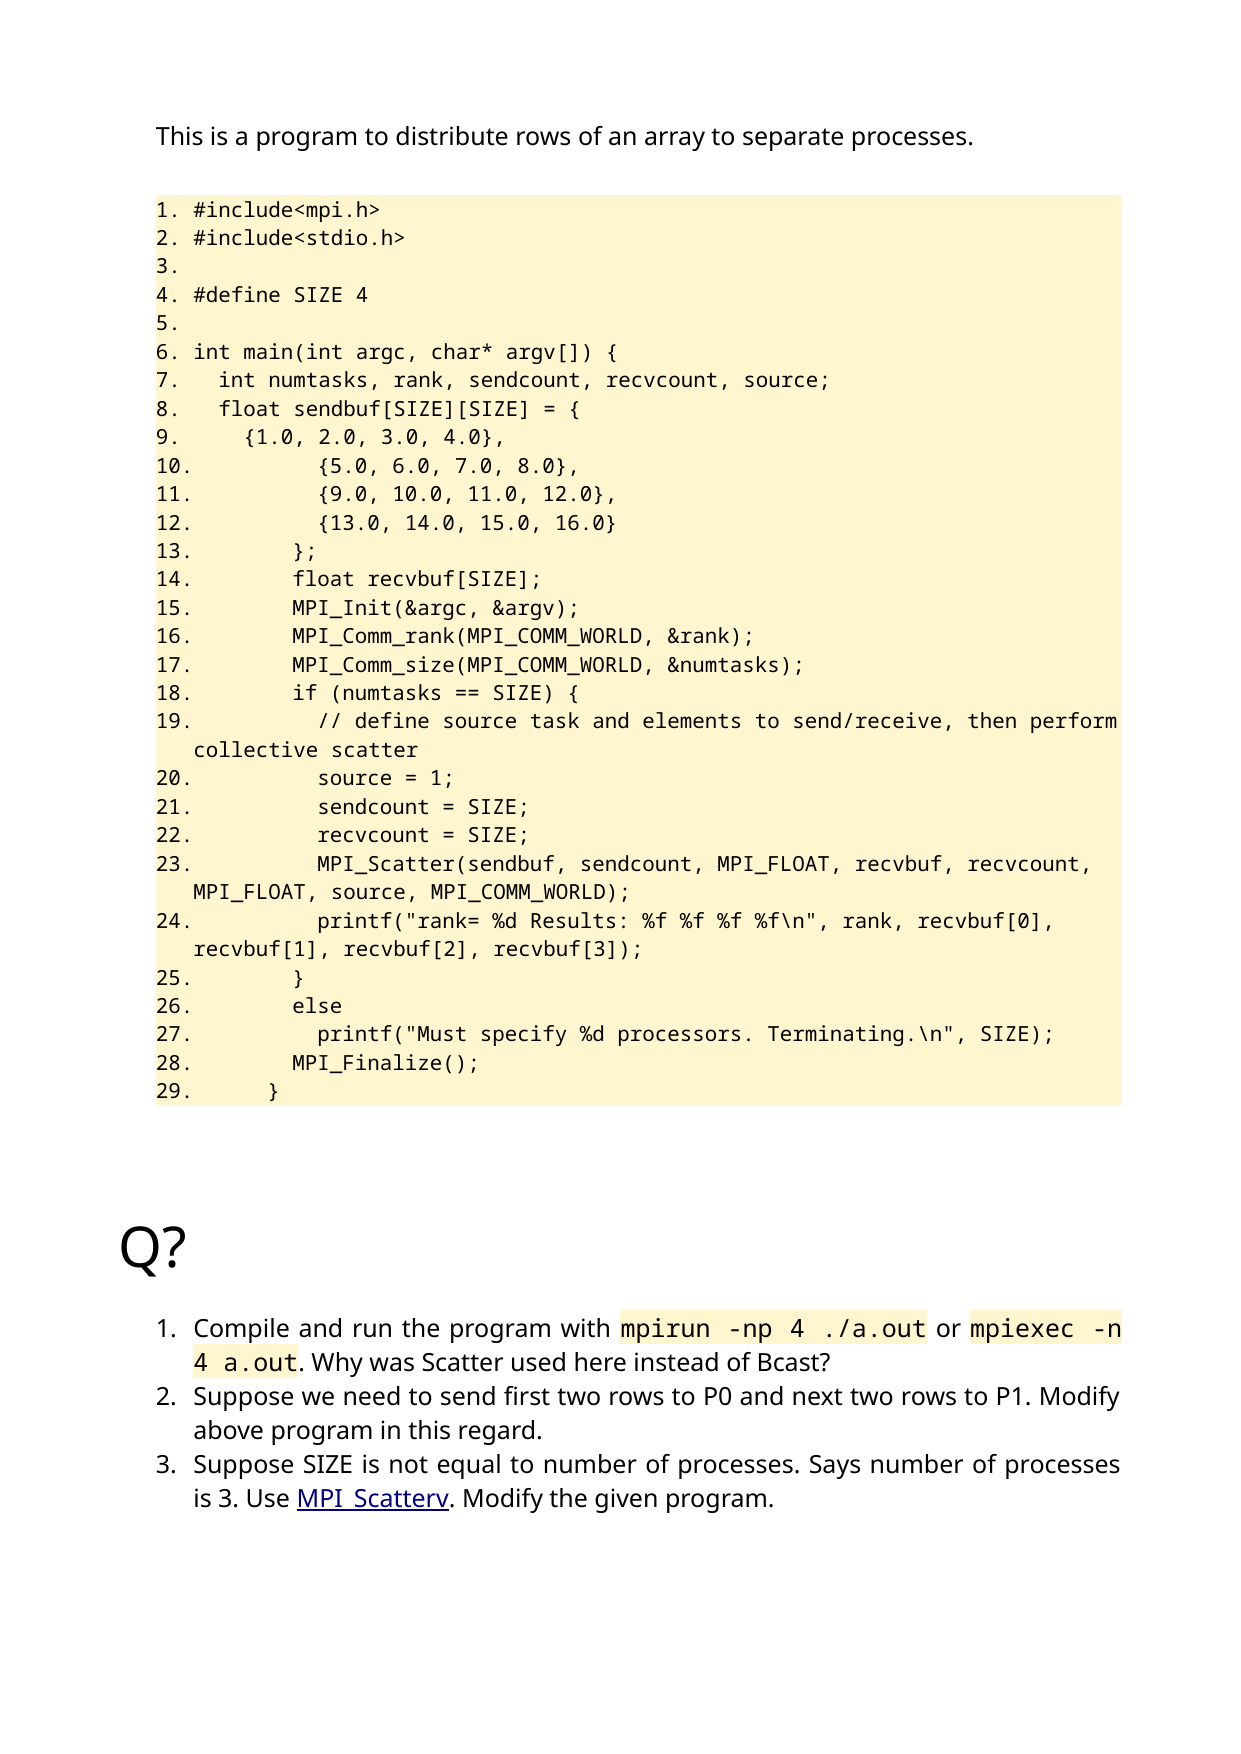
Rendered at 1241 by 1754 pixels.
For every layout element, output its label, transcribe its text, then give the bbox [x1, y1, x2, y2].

list else [156, 991, 1122, 1019]
list Suppose we need to send first two rows to P0 and next two rows to P1. Modify above program in this regard. [156, 1378, 1122, 1446]
list {5.0, 6.0, 7.0, 8.0}, [156, 451, 1122, 479]
list // define source task and elements to send/receive, then perform collective scatter [156, 707, 1122, 763]
list #include<mpi.h> [156, 195, 1122, 223]
list }; [156, 536, 1122, 564]
list Compile and run the program with mpirun -np 4 ./a.out or mpiexec -n 4 a.out. Why was Scatter used here instead of Bcast? [156, 1310, 1122, 1378]
text Q? [118, 1207, 1122, 1284]
list float recvbuf[SIZE]; [156, 564, 1122, 593]
list #include<stdio.h> [156, 223, 1122, 252]
list sendcount = SIZE; [156, 792, 1122, 820]
list #define SIZE 4 [156, 280, 1122, 308]
text This is a program to distribute rows of an array to separate processes. [156, 118, 1122, 152]
list int main(int argc, char* argv[]) { [156, 337, 1122, 365]
list Suppose SIZE is not equal to number of processes. Says number of processes is 3. Use MPI_Scatterv. Modify the given program. [156, 1446, 1122, 1514]
list printf("rank= %d Results: %f %f %f %f\n", rank, recvbuf[0], recvbuf[1], recvbuf[2], recvbuf[3]); [156, 906, 1122, 963]
list recvcount = SIZE; [156, 820, 1122, 849]
list MPI_Init(&argc, &argv); [156, 593, 1122, 621]
list MPI_Scatter(sendbuf, sendcount, MPI_FLOAT, recvbuf, recvcount, MPI_FLOAT, source, MPI_COMM_WORLD); [156, 849, 1122, 906]
list {13.0, 14.0, 15.0, 16.0} [156, 508, 1122, 536]
list {9.0, 10.0, 11.0, 12.0}, [156, 479, 1122, 508]
list MPI_Finalize(); [156, 1048, 1122, 1076]
list float sendbuf[SIZE][SIZE] = { [156, 394, 1122, 422]
list printf("Must specify %d processors. Terminating.\n", SIZE); [156, 1019, 1122, 1048]
list MPI_Comm_size(MPI_COMM_WORLD, &numtasks); [156, 650, 1122, 678]
list if (numtasks == SIZE) { [156, 678, 1122, 707]
list source = 1; [156, 763, 1122, 792]
list {1.0, 2.0, 3.0, 4.0}, [156, 422, 1122, 451]
list } [156, 1076, 1122, 1105]
list int numtasks, rank, sendcount, recvcount, source; [156, 365, 1122, 394]
list } [156, 963, 1122, 991]
list MPI_Comm_rank(MPI_COMM_WORLD, &rank); [156, 621, 1122, 650]
